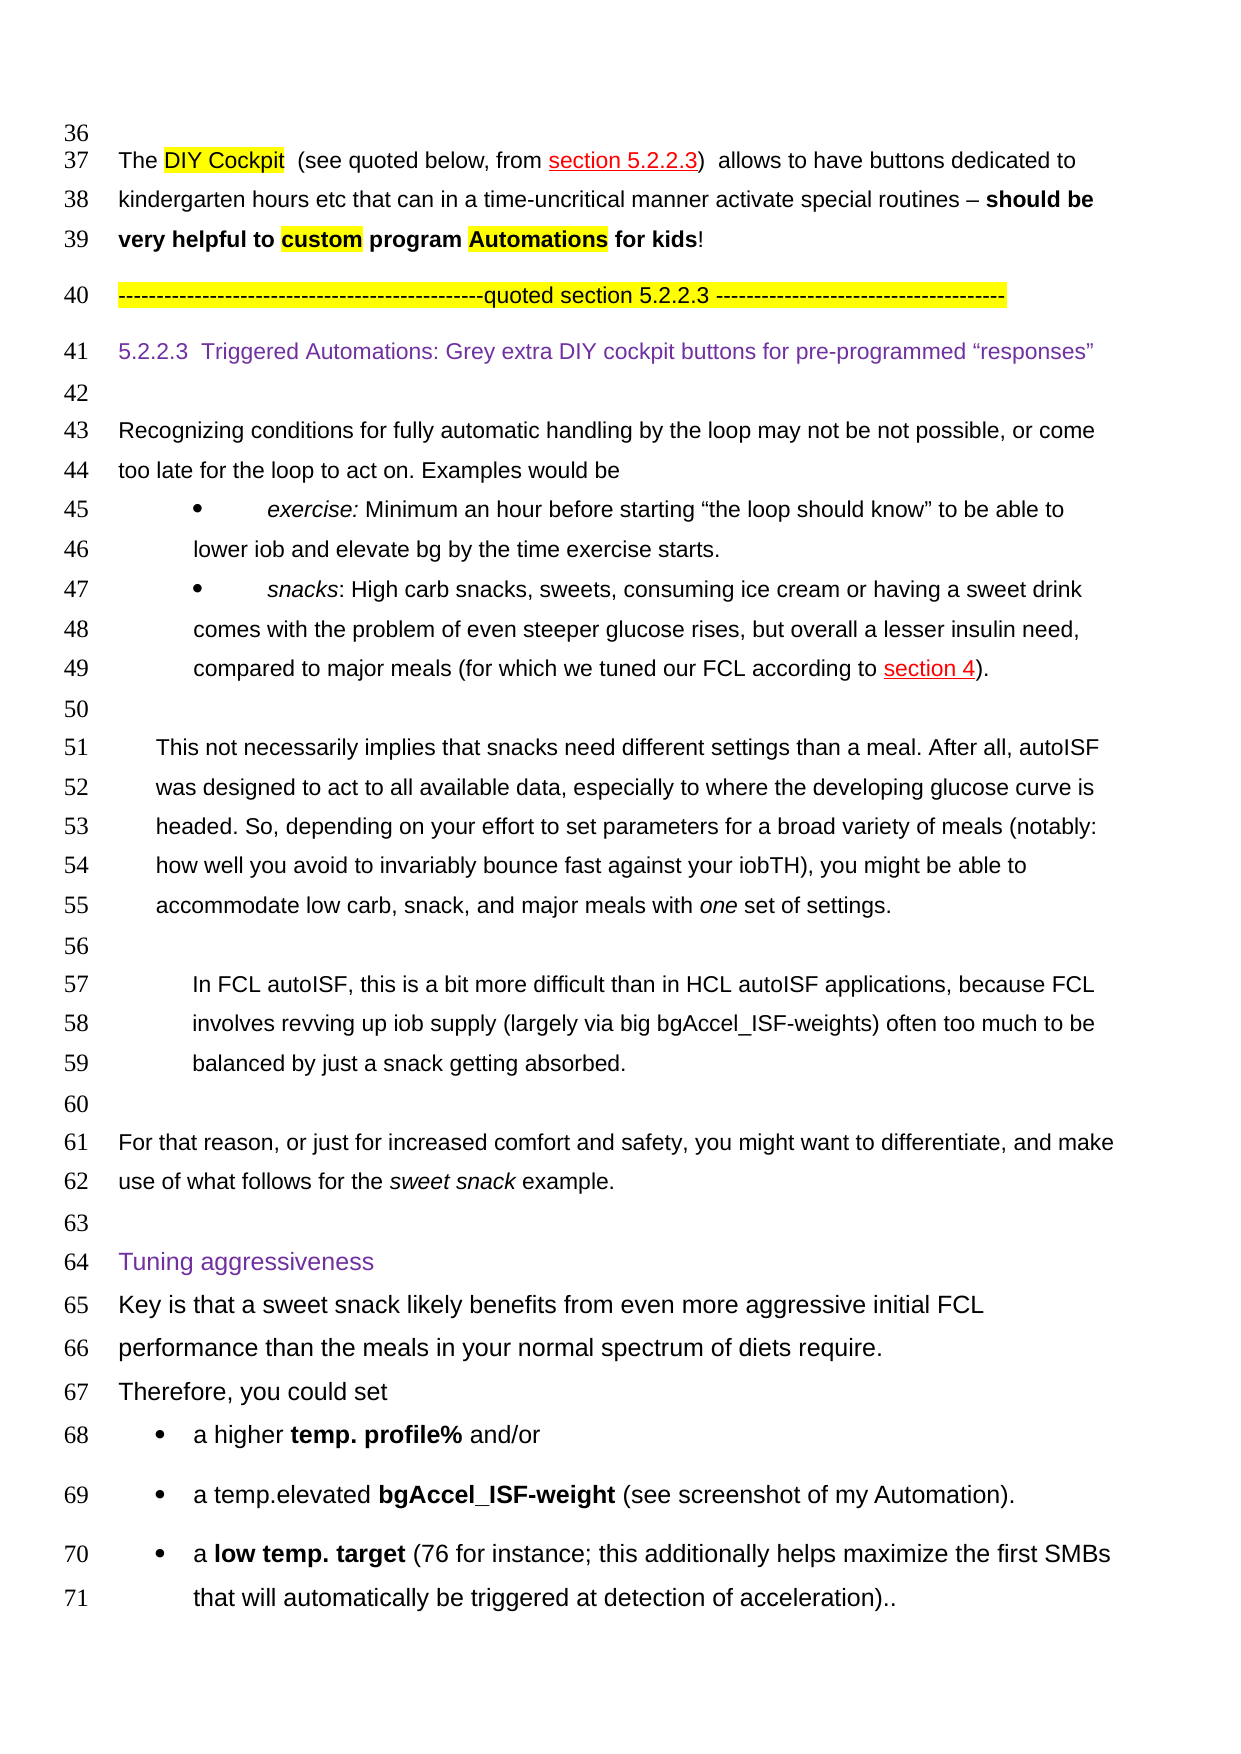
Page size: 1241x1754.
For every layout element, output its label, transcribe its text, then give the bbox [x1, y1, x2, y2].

text 5.2.2.3 Triggered Automations: Grey extra DIY cockpit buttons for pre-programmed “responses” [118, 338, 1122, 364]
text Tuning aggressiveness [118, 1247, 1122, 1276]
text Recognizing conditions for fully automatic handling by the loop may not be not possible, or come too late for the loop to act on. Examples would be [118, 417, 1122, 483]
text For that reason, or just for increased comfort and safety, you might want to differentiate, and make use of what follows for the sweet snack example. [118, 1129, 1122, 1194]
text Therefore, you could set [118, 1377, 1122, 1405]
list exercise: Minimum an hour before starting “the loop should know” to be able to lower iob and elevate bg by the time exercise starts. [193, 496, 1122, 562]
list ------------------------------------------------quoted section 5.2.2.3 -------------------------------------- [118, 282, 1122, 308]
list a temp.elevated bgAccel_ISF-weight (see screenshot of my Automation). [156, 1479, 1122, 1508]
text Key is that a sweet snack likely benefits from even more aggressive initial FCL performance than the meals in your normal spectrum of diets require. [118, 1290, 1122, 1362]
text This not necessarily implies that snacks need different settings than a meal. After all, autoISF was designed to act to all available data, especially to where the developing glucose curve is headed. So, depending on your effort to set parameters for a broad variety of meals (notably: how well you avoid to invariably bounce fast against your iobTH), you might be able to accommodate low carb, snack, and major meals with one set of settings. [156, 734, 1122, 918]
list a low temp. target (76 for instance; this additionally helps maximize the first SMBs that will automatically be triggered at detection of acceleration).. [156, 1539, 1122, 1611]
text In FCL autoISF, this is a bit more difficult than in HCL autoISF applications, because FCL involves revving up iob supply (largely via big bgAccel_ISF-weights) often too much to be balanced by just a snack getting absorbed. [192, 971, 1122, 1076]
list The DIY Cockpit (see quoted below, from section 5.2.2.3) allows to have buttons dedicated to kindergarten hours etc that can in a time-uncritical manner activate special routines – should be very helpful to custom program Automations for kids! [118, 147, 1122, 252]
list snacks: High carb snacks, sweets, consuming ice cream or having a sweet drink comes with the problem of even steeper glucose rises, but overall a lesser insulin need, compared to major meals (for which we tuned our FCL according to section 4). [193, 576, 1122, 681]
list a higher temp. profile% and/or [156, 1420, 1122, 1448]
